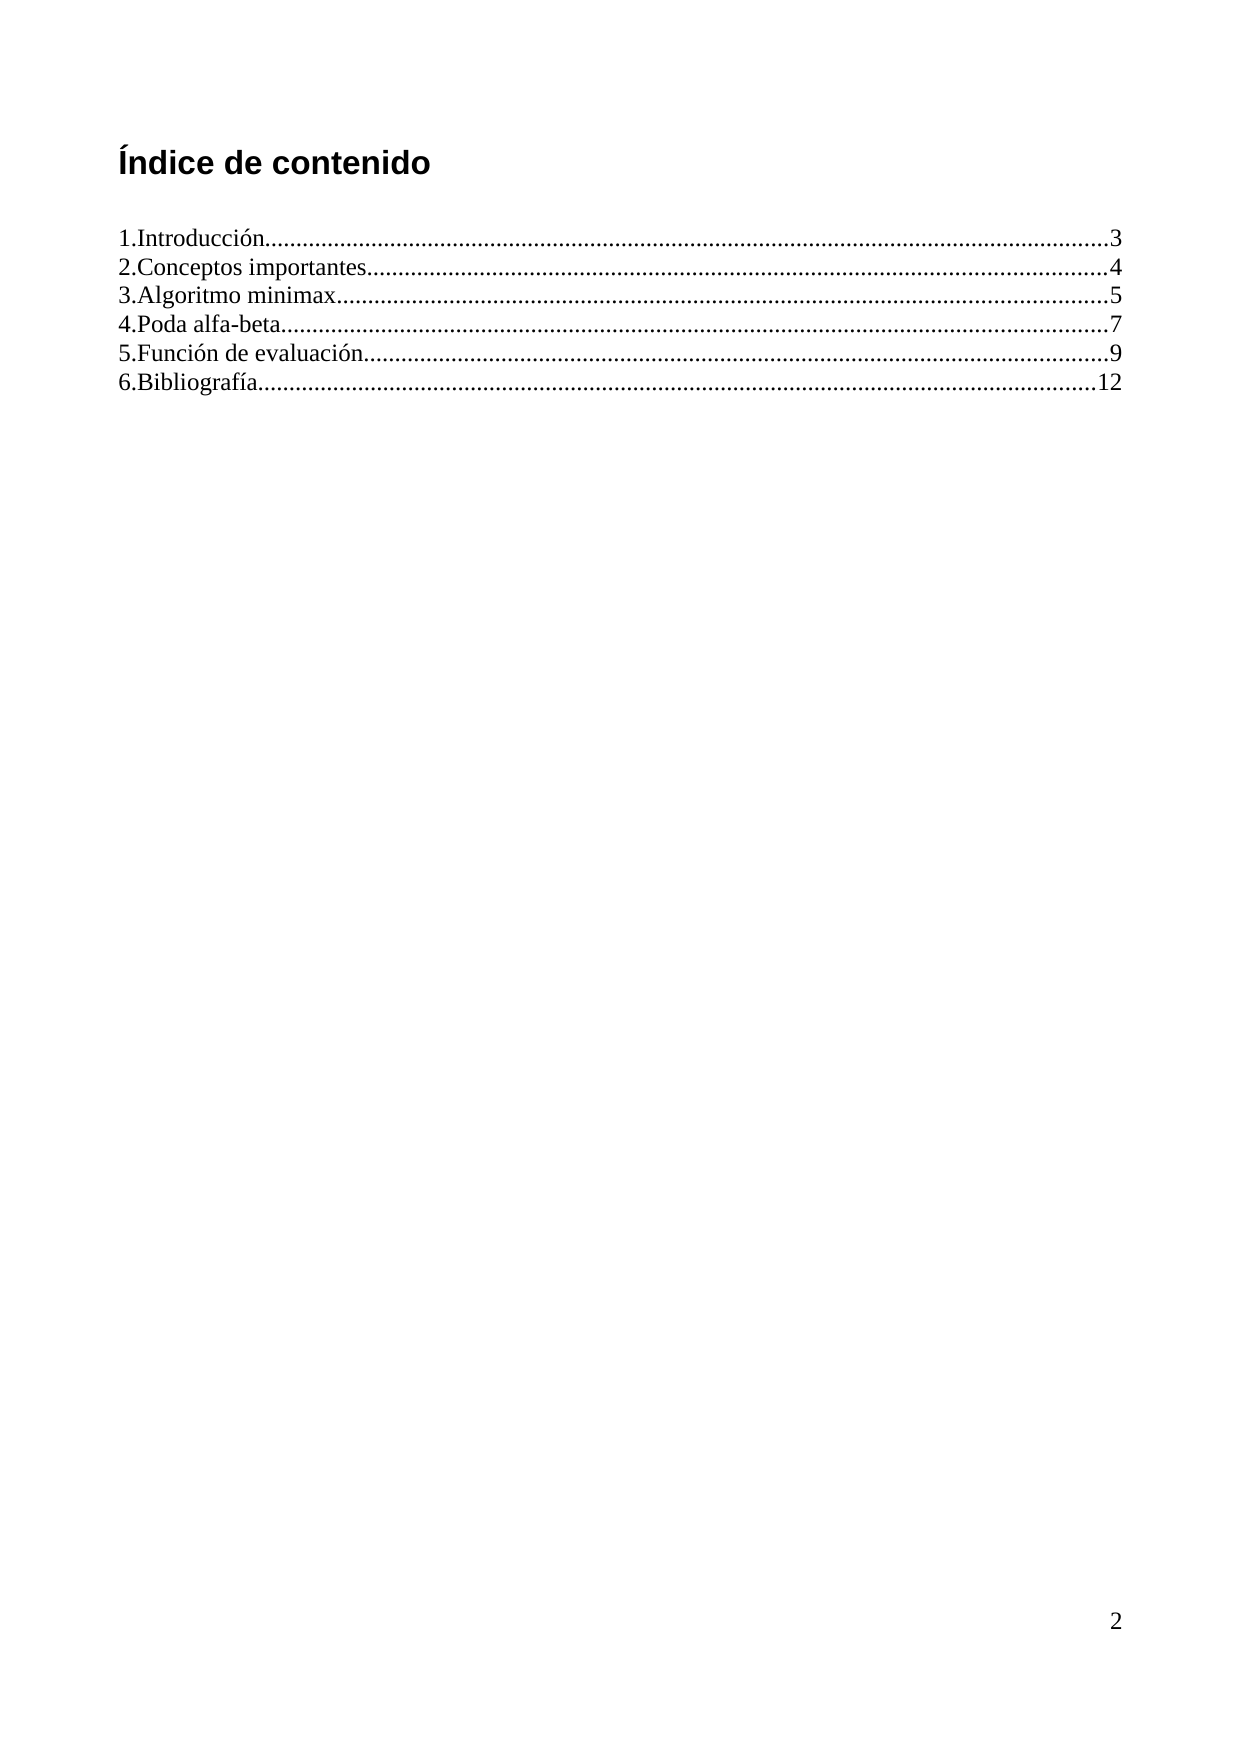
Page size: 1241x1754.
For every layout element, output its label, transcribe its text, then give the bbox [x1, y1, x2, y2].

text 6.Bibliografía 12 [118, 367, 1122, 395]
text 1.Introducción 3 [118, 223, 1122, 252]
subtitle Índice de contenido [118, 143, 1122, 182]
text 5.Función de evaluación 9 [118, 338, 1122, 367]
text 4.Poda alfa-beta 7 [118, 309, 1122, 338]
text 3.Algoritmo minimax 5 [118, 280, 1122, 309]
text 2.Conceptos importantes 4 [118, 252, 1122, 280]
